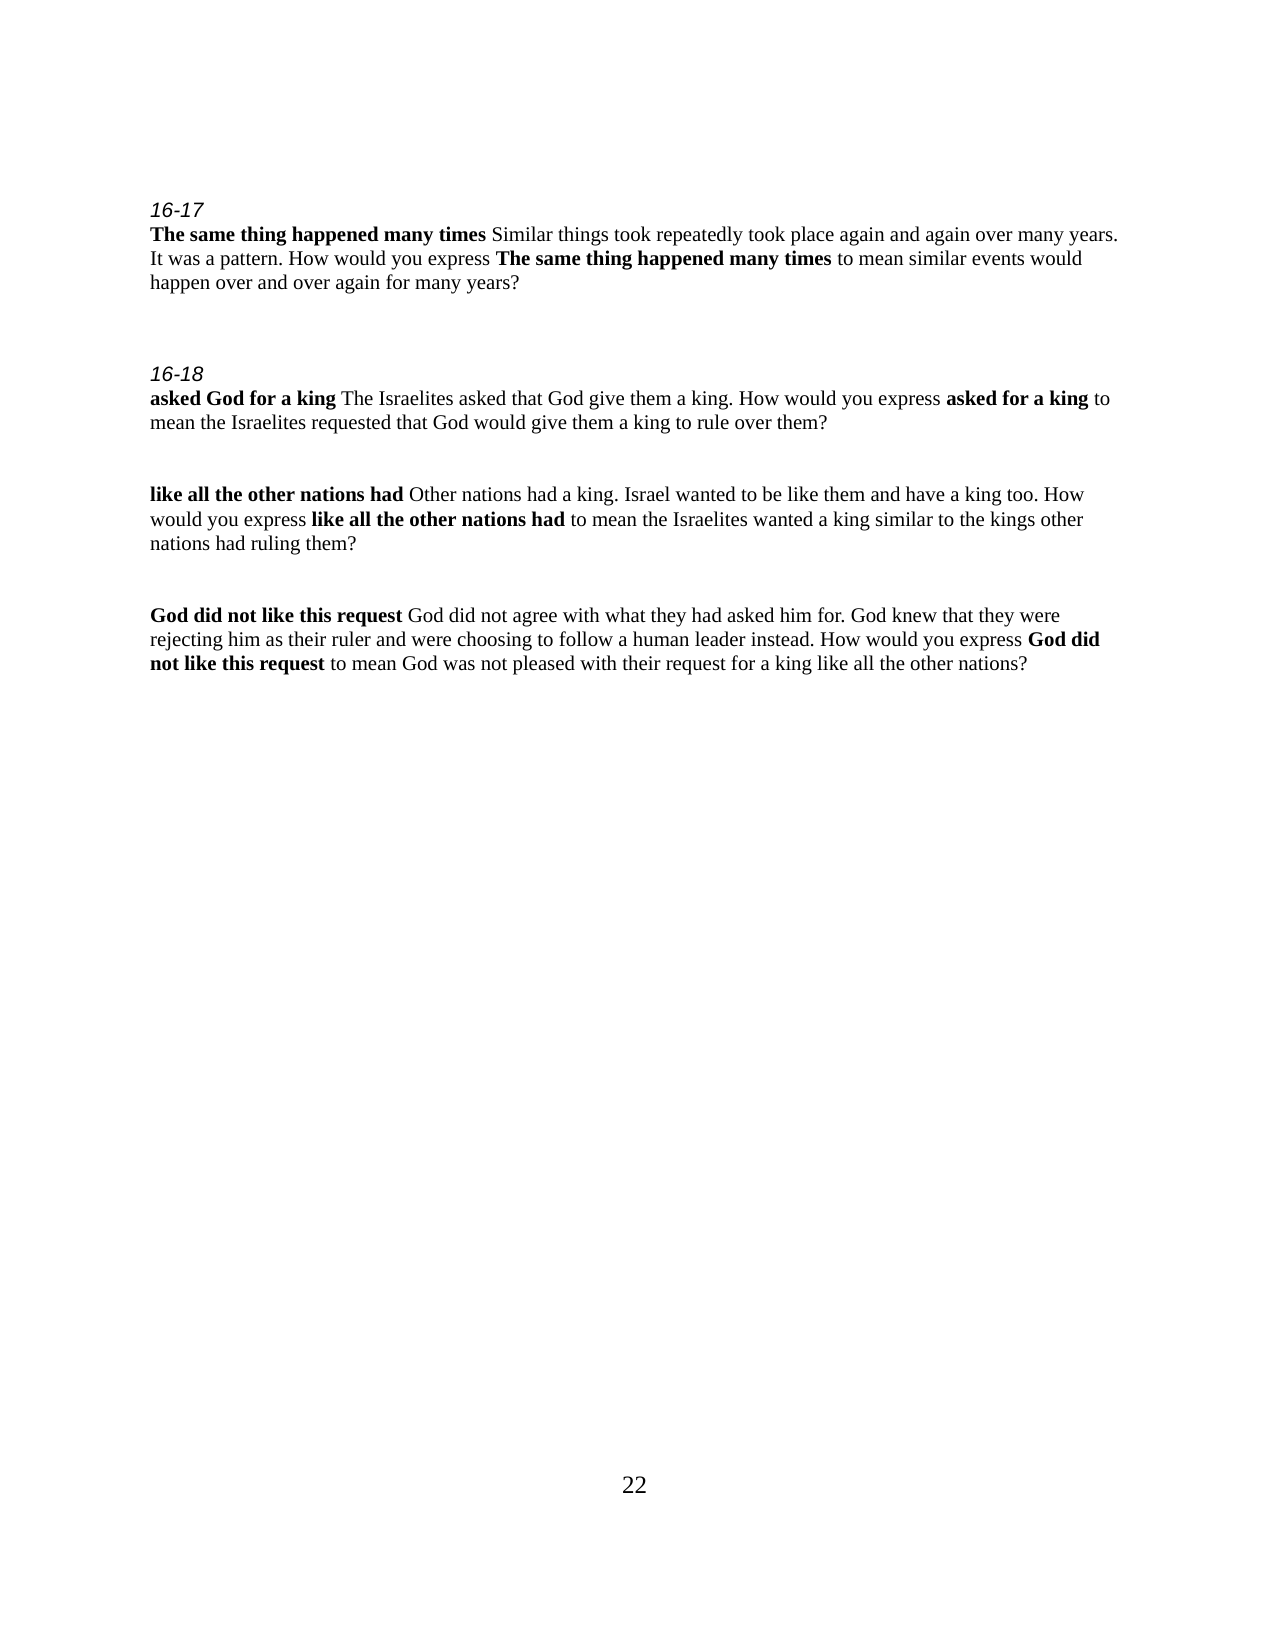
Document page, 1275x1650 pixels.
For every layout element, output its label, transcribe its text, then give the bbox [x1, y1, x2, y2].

subtitle 16-18 [150, 362, 1125, 386]
subtitle 16-17 [150, 198, 1125, 222]
text like all the other nations had Other nations had a king. Israel wanted to be like them and have a king too. How would you express like all the other nations had to mean the Israelites wanted a king similar to the kings other nations had ruling them? [150, 482, 1125, 554]
text God did not like this request God did not agree with what they had asked him for. God knew that they were rejecting him as their ruler and were choosing to follow a human leader instead. How would you express God did not like this request to mean God was not pleased with their request for a king like all the other nations? [150, 603, 1125, 675]
text The same thing happened many times Similar things took repeatedly took place again and again over many years. It was a pattern. How would you express The same thing happened many times to mean similar events would happen over and over again for many years? [150, 222, 1125, 294]
text asked God for a king The Israelites asked that God give them a king. How would you express asked for a king to mean the Israelites requested that God would give them a king to rule over them? [150, 386, 1125, 434]
